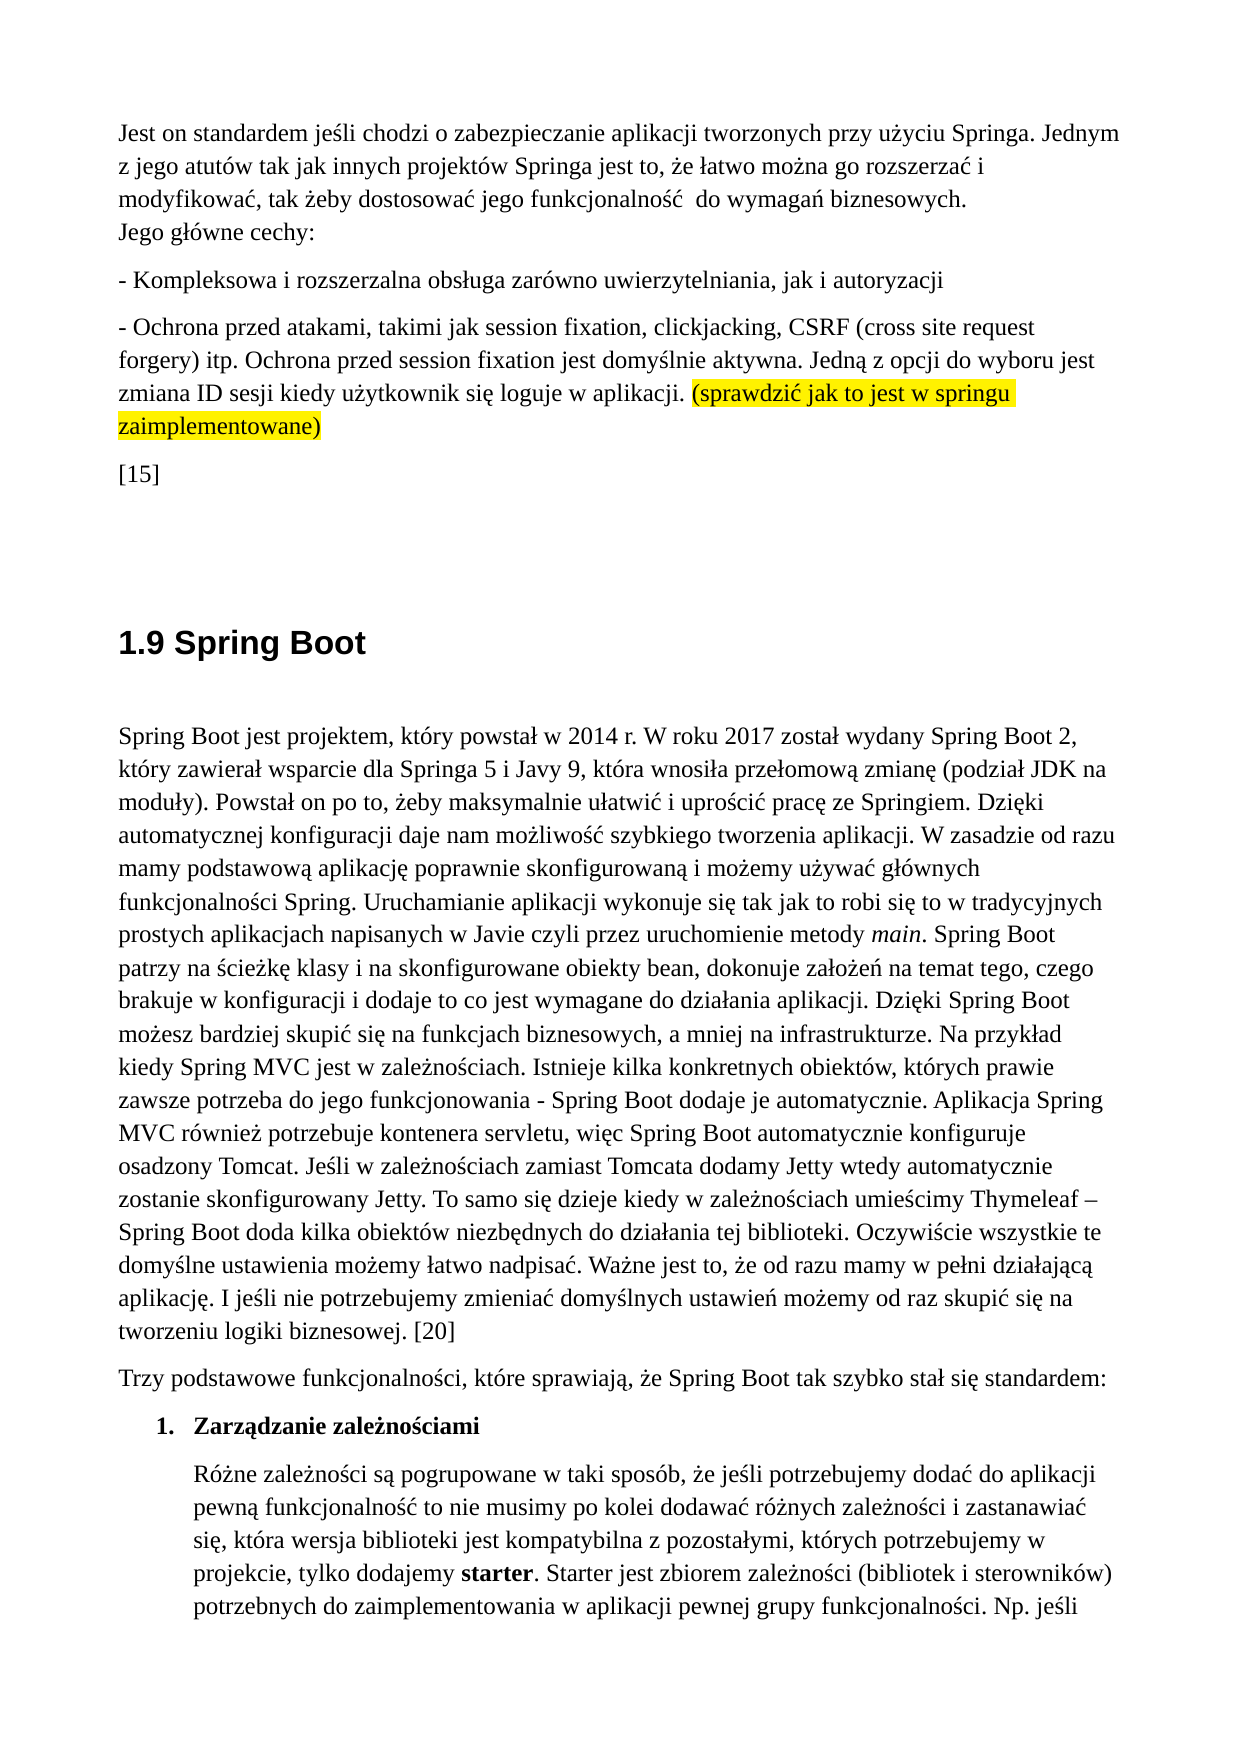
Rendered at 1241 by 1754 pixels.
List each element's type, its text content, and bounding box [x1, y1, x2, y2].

list Zarządzanie zależnościami [156, 1411, 1122, 1440]
list Różne zależności są pogrupowane w taki sposób, że jeśli potrzebujemy dodać do aplikacji pewną funkcjonalność to nie musimy po kolei dodawać różnych zależności i zastanawiać się, która wersja biblioteki jest kompatybilna z pozostałymi, których potrzebujemy w projekcie, tylko dodajemy starter. Starter jest zbiorem zależności (bibliotek i sterowników) potrzebnych do zaimplementowania w aplikacji pewnej grupy funkcjonalności. Np. jeśli [156, 1459, 1122, 1619]
subtitle 1.9 Spring Boot [118, 623, 1122, 661]
text - Ochrona przed atakami, takimi jak session fixation, clickjacking, CSRF (cross site request forgery) itp. Ochrona przed session fixation jest domyślnie aktywna. Jedną z opcji do wyboru jest zmiana ID sesji kiedy użytkownik się loguje w aplikacji. (sprawdzić jak to jest w springu zaimplementowane) [118, 312, 1122, 440]
text Spring Boot jest projektem, który powstał w 2014 r. W roku 2017 został wydany Spring Boot 2, który zawierał wsparcie dla Springa 5 i Javy 9, która wnosiła przełomową zmianę (podział JDK na moduły). Powstał on po to, żeby maksymalnie ułatwić i uprościć pracę ze Springiem. Dzięki automatycznej konfiguracji daje nam możliwość szybkiego tworzenia aplikacji. W zasadzie od razu mamy podstawową aplikację poprawnie skonfigurowaną i możemy używać głównych funkcjonalności Spring. Uruchamianie aplikacji wykonuje się tak jak to robi się to w tradycyjnych prostych aplikacjach napisanych w Javie czyli przez uruchomienie metody main. Spring Boot patrzy na ścieżkę klasy i na skonfigurowane obiekty bean, dokonuje założeń na temat tego, czego brakuje w konfiguracji i dodaje to co jest wymagane do działania aplikacji. Dzięki Spring Boot możesz bardziej skupić się na funkcjach biznesowych, a mniej na infrastrukturze. Na przykład kiedy Spring MVC jest w zależnościach. Istnieje kilka konkretnych obiektów, których prawie zawsze potrzeba do jego funkcjonowania - Spring Boot dodaje je automatycznie. Aplikacja Spring MVC również potrzebuje kontenera servletu, więc Spring Boot automatycznie konfiguruje osadzony Tomcat. Jeśli w zależnościach zamiast Tomcata dodamy Jetty wtedy automatycznie zostanie skonfigurowany Jetty. To samo się dzieje kiedy w zależnościach umieścimy Thymeleaf – Spring Boot doda kilka obiektów niezbędnych do działania tej biblioteki. Oczywiście wszystkie te domyślne ustawienia możemy łatwo nadpisać. Ważne jest to, że od razu mamy w pełni działającą aplikację. I jeśli nie potrzebujemy zmieniać domyślnych ustawień możemy od raz skupić się na tworzeniu logiki biznesowej. [20] [118, 721, 1122, 1344]
text - Kompleksowa i rozszerzalna obsługa zarówno uwierzytelniania, jak i autoryzacji [118, 265, 1122, 293]
text Trzy podstawowe funkcjonalności, które sprawiają, że Spring Boot tak szybko stał się standardem: [118, 1363, 1122, 1392]
text [15] [118, 459, 1122, 488]
text Jest on standardem jeśli chodzi o zabezpieczanie aplikacji tworzonych przy użyciu Springa. Jednym z jego atutów tak jak innych projektów Springa jest to, że łatwo można go rozszerzać i modyfikować, tak żeby dostosować jego funkcjonalność do wymagań biznesowych. Jego główne cechy: [118, 118, 1122, 246]
